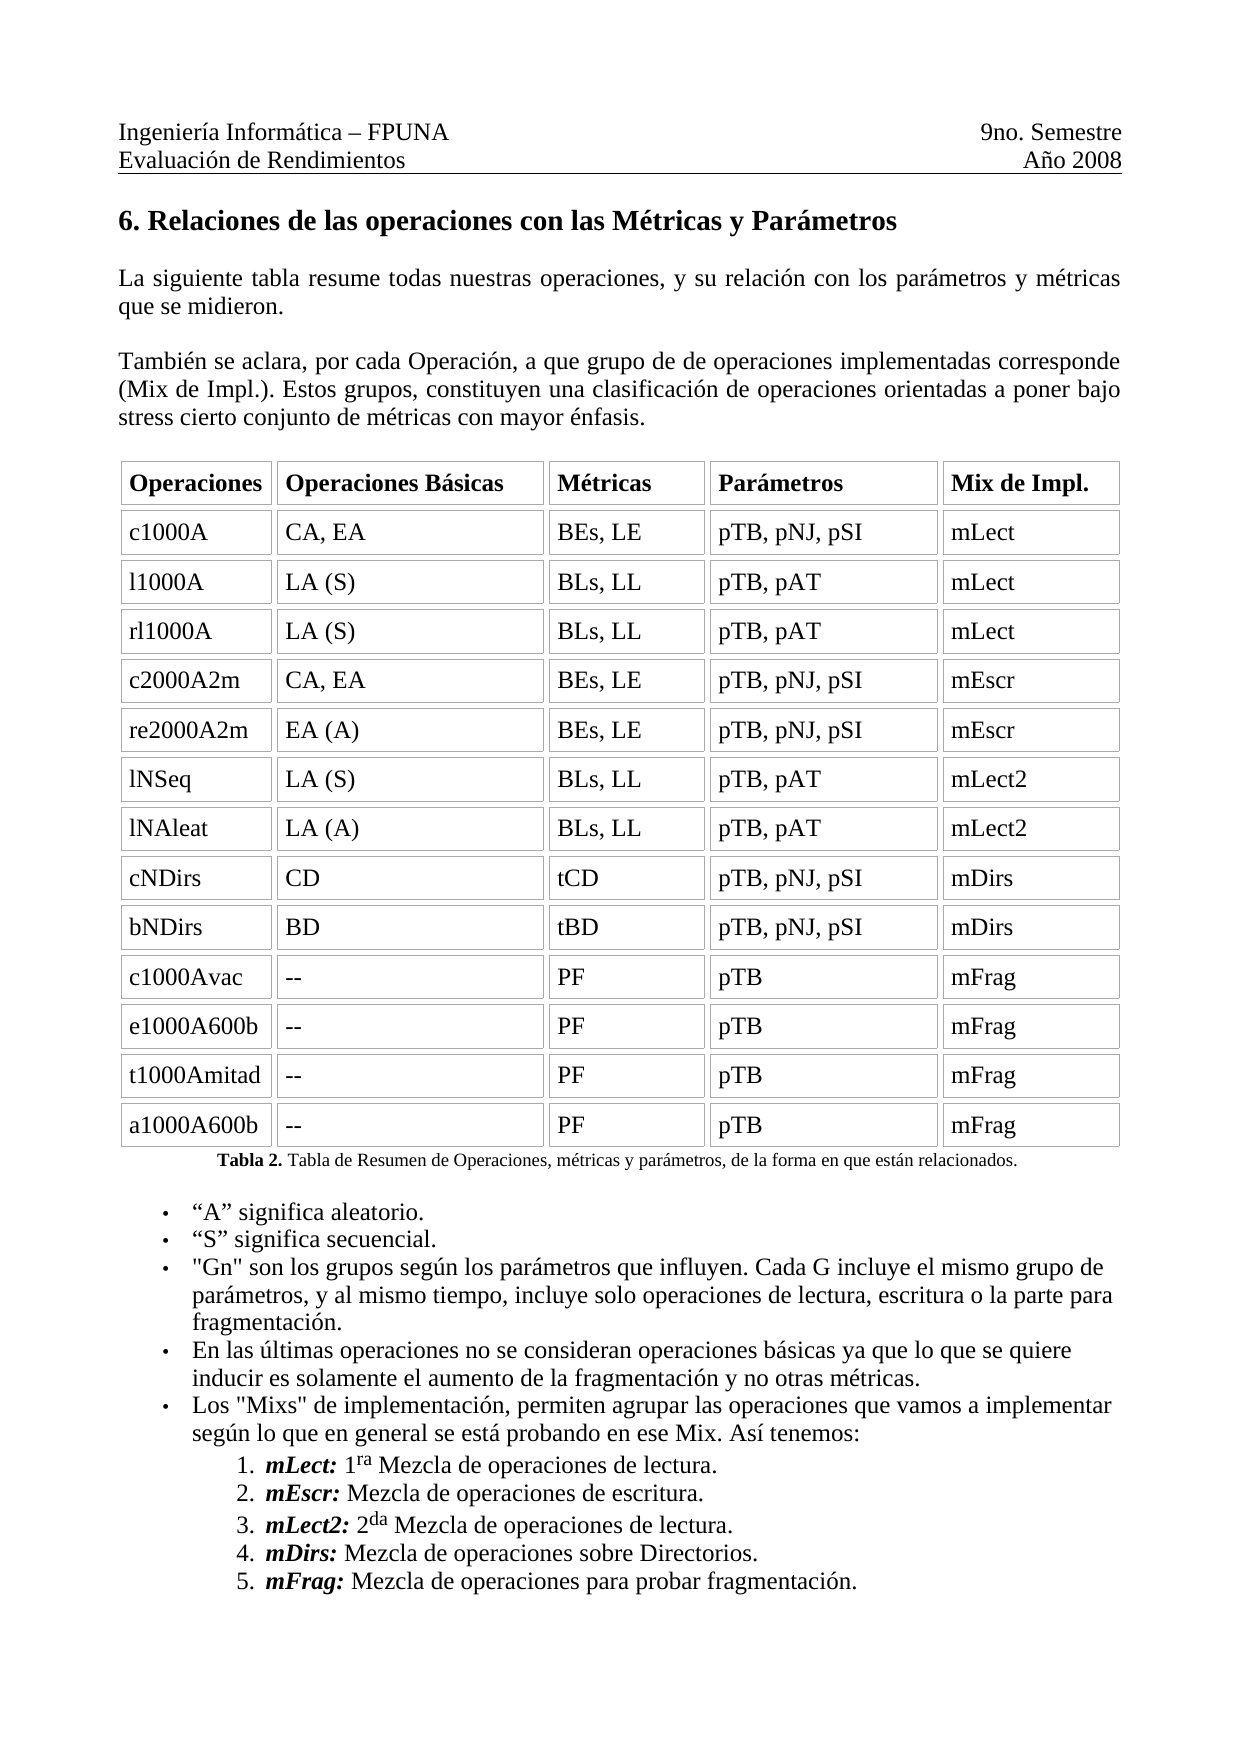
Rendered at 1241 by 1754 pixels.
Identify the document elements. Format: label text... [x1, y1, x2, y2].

table_cell CA, EA [274, 656, 546, 705]
table_cell pTB, pAT [707, 557, 940, 606]
table_cell tBD [546, 903, 707, 952]
list mLect2: 2da Mezcla de operaciones de lectura. [236, 1507, 1122, 1539]
table_cell pTB [707, 1100, 940, 1149]
table_cell mFrag [940, 1001, 1122, 1051]
table_cell mLect [940, 508, 1122, 557]
table_cell pTB [707, 1051, 940, 1100]
list Los "Mixs" de implementación, permiten agrupar las operaciones que vamos a implementar según lo que en general se está probando en ese Mix. Así tenemos: [162, 1392, 1122, 1447]
table_cell mLect [940, 606, 1122, 656]
table_cell pTB, pAT [707, 606, 940, 656]
list mEscr: Mezcla de operaciones de escritura. [236, 1479, 1122, 1507]
table_cell LA (S) [274, 557, 546, 606]
table_cell LA (S) [274, 606, 546, 656]
table_cell BD [274, 903, 546, 952]
table_cell cNDirs [118, 853, 274, 902]
list mDirs: Mezcla de operaciones sobre Directorios. [236, 1539, 1122, 1567]
table_cell -- [274, 952, 546, 1001]
table_cell lNSeq [118, 754, 274, 804]
text También se aclara, por cada Operación, a que grupo de de operaciones implementadas corresponde (Mix de Impl.). Estos grupos, constituyen una clasificación de operaciones orientadas a poner bajo stress cierto conjunto de métricas con mayor énfasis. [118, 347, 1122, 430]
table_cell pTB [707, 1001, 940, 1051]
table_cell pTB, pAT [707, 804, 940, 853]
table_cell mEscr [940, 705, 1122, 754]
list "Gn" son los grupos según los parámetros que influyen. Cada G incluye el mismo grupo de parámetros, y al mismo tiempo, incluye solo operaciones de lectura, escritura o la parte para fragmentación. [162, 1253, 1122, 1336]
table_cell c2000A2m [118, 656, 274, 705]
table_cell EA (A) [274, 705, 546, 754]
table_cell PF [546, 952, 707, 1001]
table_cell mFrag [940, 1100, 1122, 1149]
list mFrag: Mezcla de operaciones para probar fragmentación. [236, 1567, 1122, 1595]
table_cell c1000Avac [118, 952, 274, 1001]
table_cell mFrag [940, 1051, 1122, 1100]
table_cell pTB, pNJ, pSI [707, 656, 940, 705]
table_cell a1000A600b [118, 1100, 274, 1149]
table_header Parámetros [707, 458, 940, 507]
table_cell PF [546, 1051, 707, 1100]
table_cell mLect2 [940, 804, 1122, 853]
table_cell BEs, LE [546, 508, 707, 557]
table_cell BLs, LL [546, 557, 707, 606]
table_cell CA, EA [274, 508, 546, 557]
table_cell rl1000A [118, 606, 274, 656]
table_cell pTB, pNJ, pSI [707, 705, 940, 754]
table_cell PF [546, 1100, 707, 1149]
list mLect: 1ra Mezcla de operaciones de lectura. [236, 1447, 1122, 1479]
table_cell pTB, pNJ, pSI [707, 853, 940, 902]
table_header Métricas [546, 458, 707, 507]
table_cell e1000A600b [118, 1001, 274, 1051]
table_header Operaciones [118, 458, 274, 507]
list “A” significa aleatorio. [162, 1198, 1122, 1225]
table_cell pTB, pAT [707, 754, 940, 804]
table_cell BLs, LL [546, 606, 707, 656]
table_cell BEs, LE [546, 656, 707, 705]
table_header Mix de Impl. [940, 458, 1122, 507]
table_cell mEscr [940, 656, 1122, 705]
table_cell t1000Amitad [118, 1051, 274, 1100]
table_cell LA (A) [274, 804, 546, 853]
table_cell bNDirs [118, 903, 274, 952]
table_cell mDirs [940, 853, 1122, 902]
table_cell c1000A [118, 508, 274, 557]
table_cell pTB [707, 952, 940, 1001]
table_cell PF [546, 1001, 707, 1051]
table_cell -- [274, 1051, 546, 1100]
list En las últimas operaciones no se consideran operaciones básicas ya que lo que se quiere inducir es solamente el aumento de la fragmentación y no otras métricas. [162, 1336, 1122, 1392]
table_cell lNAleat [118, 804, 274, 853]
table_cell l1000A [118, 557, 274, 606]
table_cell -- [274, 1100, 546, 1149]
table_cell mFrag [940, 952, 1122, 1001]
table_cell -- [274, 1001, 546, 1051]
table_cell BLs, LL [546, 754, 707, 804]
text Tabla 2. Tabla de Resumen de Operaciones, métricas y parámetros, de la forma en que están relacionados. [118, 1149, 1122, 1170]
table_cell CD [274, 853, 546, 902]
table_cell pTB, pNJ, pSI [707, 508, 940, 557]
list “S” significa secuencial. [162, 1225, 1122, 1253]
title 6. Relaciones de las operaciones con las Métricas y Parámetros [118, 204, 1122, 236]
table_cell BEs, LE [546, 705, 707, 754]
table_cell mLect [940, 557, 1122, 606]
table_cell pTB, pNJ, pSI [707, 903, 940, 952]
table_header Operaciones Básicas [274, 458, 546, 507]
table_cell tCD [546, 853, 707, 902]
table_cell re2000A2m [118, 705, 274, 754]
text La siguiente tabla resume todas nuestras operaciones, y su relación con los parámetros y métricas que se midieron. [118, 264, 1122, 319]
table_cell LA (S) [274, 754, 546, 804]
table_cell mLect2 [940, 754, 1122, 804]
table_cell BLs, LL [546, 804, 707, 853]
table_cell mDirs [940, 903, 1122, 952]
